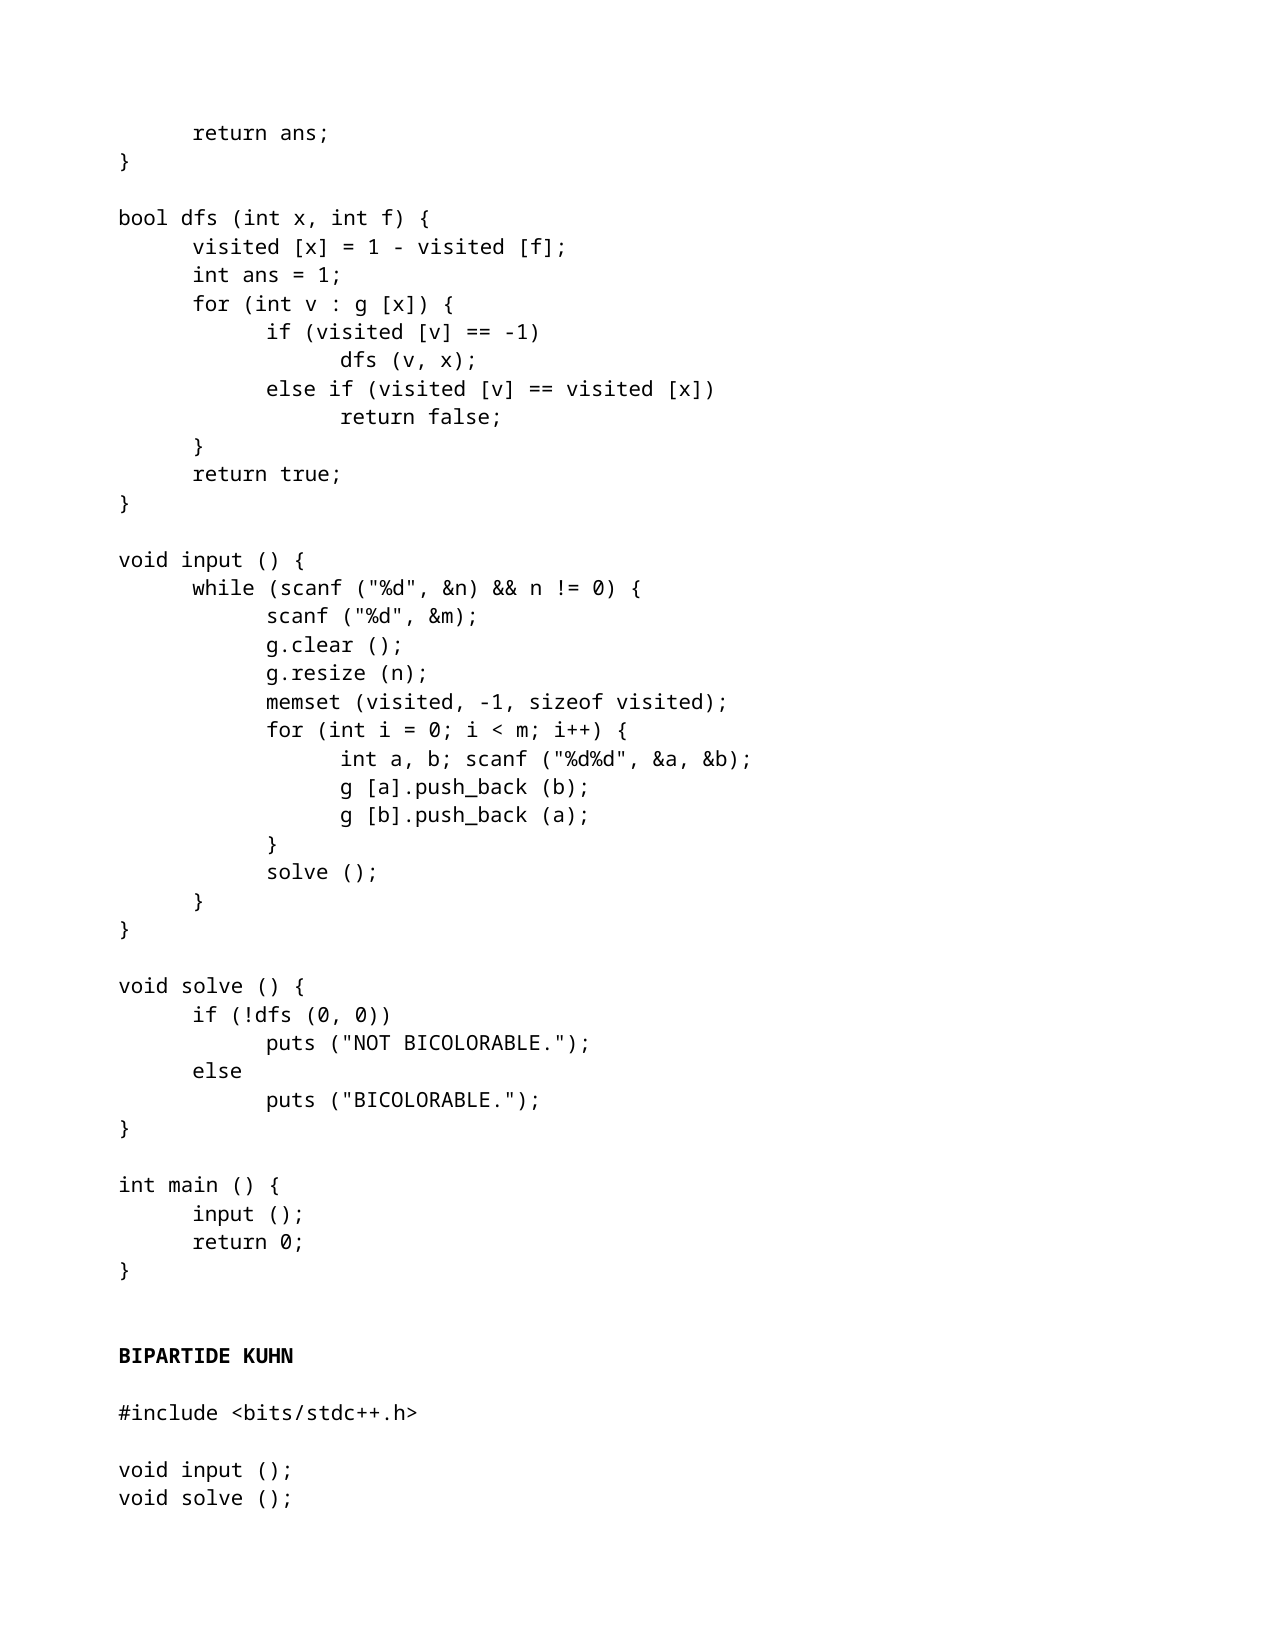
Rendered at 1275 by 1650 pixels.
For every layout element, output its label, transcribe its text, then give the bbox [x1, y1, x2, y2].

text else [118, 1057, 1157, 1085]
text void input () { [118, 545, 1157, 573]
text scanf ("%d", &m); [118, 602, 1157, 630]
text } [118, 1113, 1157, 1142]
text void solve () { [118, 971, 1157, 1000]
text if (visited [v] == -1) [118, 317, 1157, 346]
text puts ("BICOLORABLE."); [118, 1085, 1157, 1113]
text } [118, 886, 1157, 914]
text int ans = 1; [118, 260, 1157, 289]
text } [118, 431, 1157, 459]
text BIPARTIDE KUHN [118, 1341, 1157, 1369]
text else if (visited [v] == visited [x]) [118, 374, 1157, 402]
text return ans; [118, 118, 1157, 147]
text int a, b; scanf ("%d%d", &a, &b); [118, 744, 1157, 772]
text return 0; [118, 1227, 1157, 1256]
text void input (); [118, 1455, 1157, 1483]
text } [118, 829, 1157, 857]
text } [118, 147, 1157, 175]
text } [118, 914, 1157, 943]
text g [a].push_back (b); [118, 772, 1157, 801]
text g.clear (); [118, 630, 1157, 658]
text } [118, 1256, 1157, 1284]
text visited [x] = 1 - visited [f]; [118, 232, 1157, 260]
text for (int i = 0; i < m; i++) { [118, 715, 1157, 744]
text return true; [118, 459, 1157, 488]
text } [118, 488, 1157, 516]
text g [b].push_back (a); [118, 801, 1157, 829]
text while (scanf ("%d", &n) && n != 0) { [118, 573, 1157, 602]
text bool dfs (int x, int f) { [118, 203, 1157, 232]
text memset (visited, -1, sizeof visited); [118, 687, 1157, 715]
text #include <bits/stdc++.h> [118, 1398, 1157, 1426]
text int main () { [118, 1170, 1157, 1199]
text input (); [118, 1199, 1157, 1227]
text return false; [118, 402, 1157, 431]
text puts ("NOT BICOLORABLE."); [118, 1028, 1157, 1057]
text solve (); [118, 857, 1157, 886]
text void solve (); [118, 1483, 1157, 1512]
text if (!dfs (0, 0)) [118, 1000, 1157, 1028]
text for (int v : g [x]) { [118, 289, 1157, 317]
text g.resize (n); [118, 658, 1157, 687]
text dfs (v, x); [118, 346, 1157, 374]
